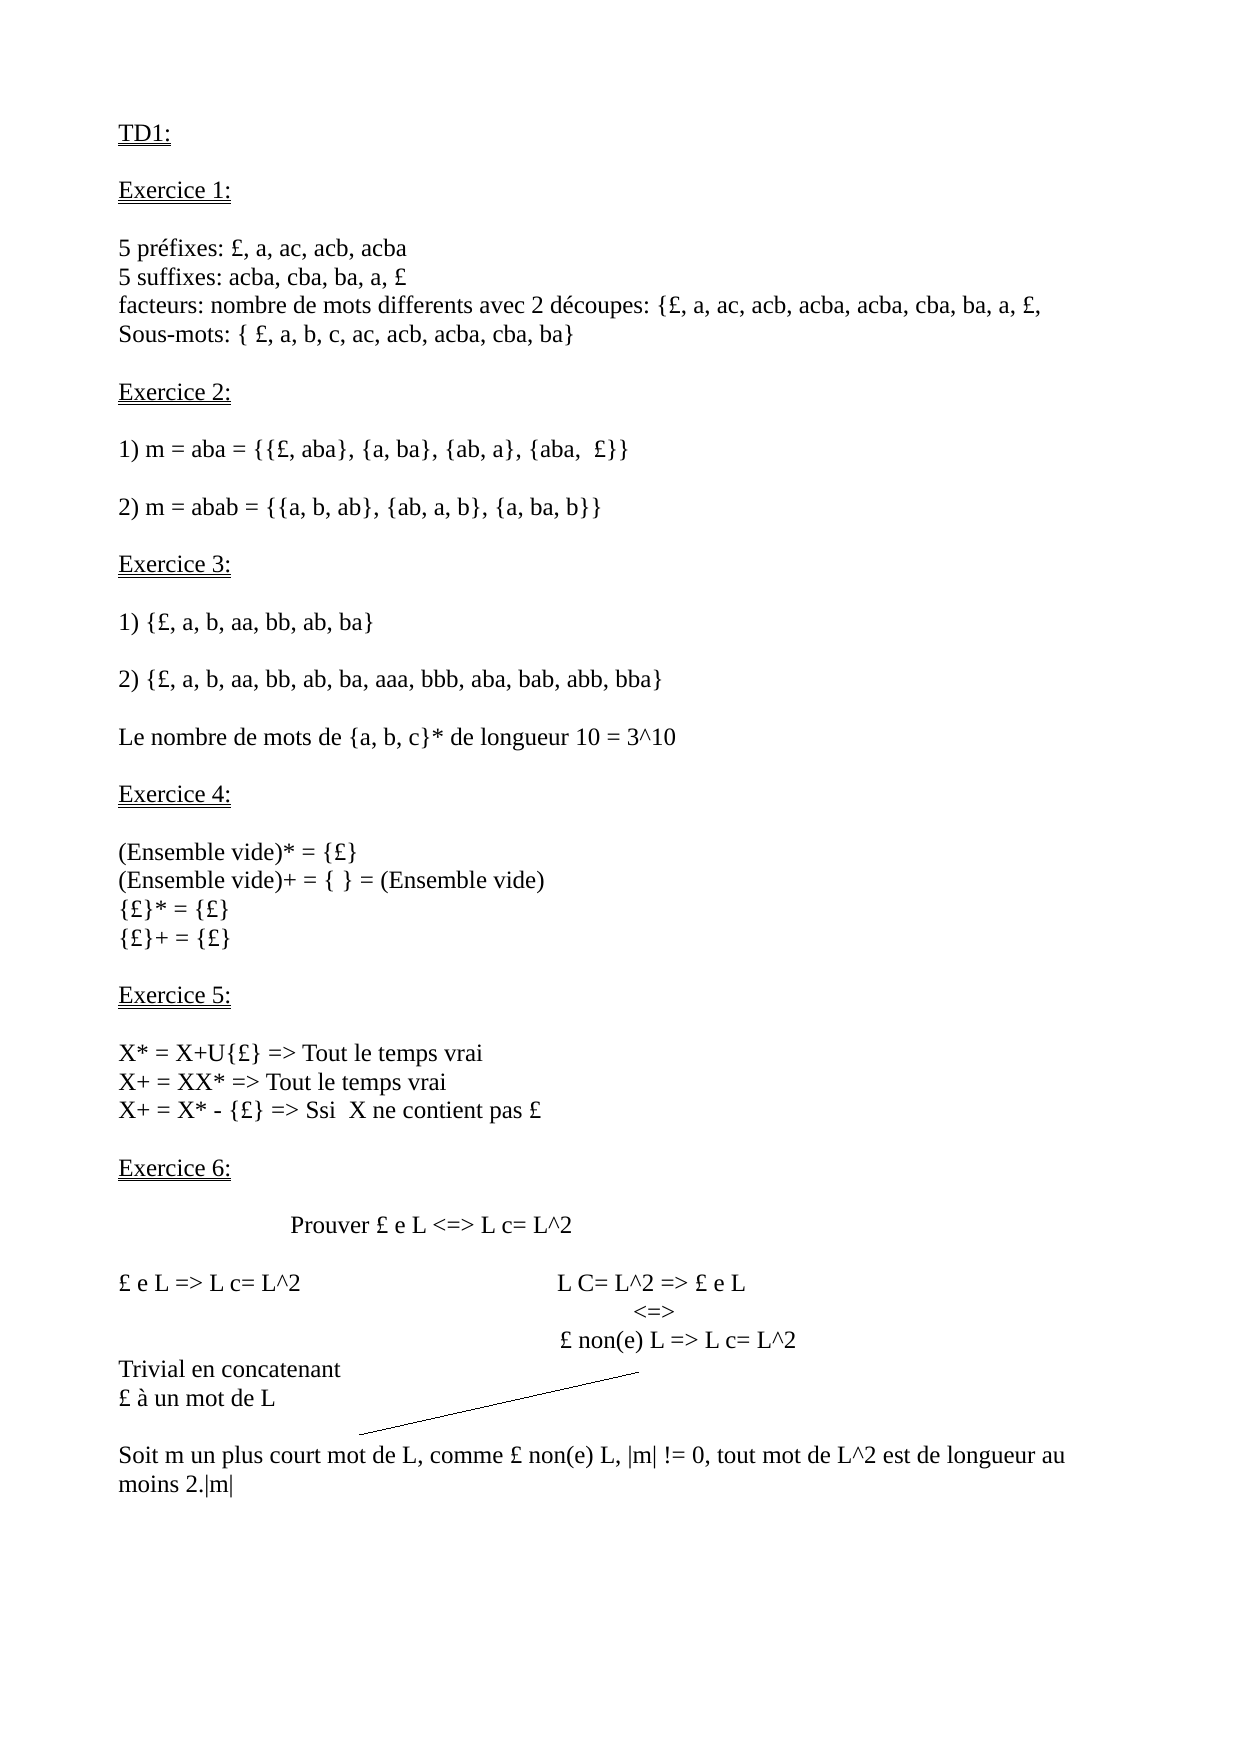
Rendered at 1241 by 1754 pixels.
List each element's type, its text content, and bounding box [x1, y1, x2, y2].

text Le nombre de mots de {a, b, c}* de longueur 10 = 3^10 [118, 722, 1122, 751]
text {£}+ = {£} [118, 923, 1122, 952]
text Exercice 1: [118, 176, 1122, 204]
text {£}* = {£} [118, 894, 1122, 923]
text 2) {£, a, b, aa, bb, ab, ba, aaa, bbb, aba, bab, abb, bba} [118, 664, 1122, 693]
text £ non(e) L => L c= L^2 [118, 1326, 1122, 1354]
text 2) m = abab = {{a, b, ab}, {ab, a, b}, {a, ba, b}} [118, 492, 1122, 521]
text Sous-mots: { £, a, b, c, ac, acb, acba, cba, ba} [118, 319, 1122, 348]
text Trivial en concatenant [118, 1354, 1122, 1383]
text 5 suffixes: acba, cba, ba, a, £ [118, 262, 1122, 291]
text Soit m un plus court mot de L, comme £ non(e) L, |m| != 0, tout mot de L^2 est de longueur au moins 2.|m| [118, 1441, 1122, 1498]
text £ à un mot de L [118, 1383, 1122, 1412]
text Prouver £ e L <=> L c= L^2 [118, 1211, 1122, 1239]
text Exercice 4: [118, 779, 1122, 808]
text £ e L => L c= L^2 L C= L^2 => £ e L [118, 1268, 1122, 1297]
text 5 préfixes: £, a, ac, acb, acba [118, 233, 1122, 262]
text (Ensemble vide)* = {£} [118, 837, 1122, 866]
text Exercice 3: [118, 549, 1122, 578]
text X+ = XX* => Tout le temps vrai [118, 1067, 1122, 1096]
text Exercice 6: [118, 1153, 1122, 1182]
text 1) {£, a, b, aa, bb, ab, ba} [118, 607, 1122, 636]
text Exercice 2: [118, 377, 1122, 406]
text TD1: [118, 118, 1122, 147]
text 1) m = aba = {{£, aba}, {a, ba}, {ab, a}, {aba, £}} [118, 434, 1122, 463]
text X* = X+U{£} => Tout le temps vrai [118, 1038, 1122, 1067]
text Exercice 5: [118, 981, 1122, 1009]
text X+ = X* - {£} => Ssi X ne contient pas £ [118, 1096, 1122, 1124]
text (Ensemble vide)+ = { } = (Ensemble vide) [118, 866, 1122, 894]
text facteurs: nombre de mots differents avec 2 découpes: {£, a, ac, acb, acba, acba, cba, ba, a, £, [118, 291, 1122, 319]
text <=> [118, 1297, 1122, 1326]
